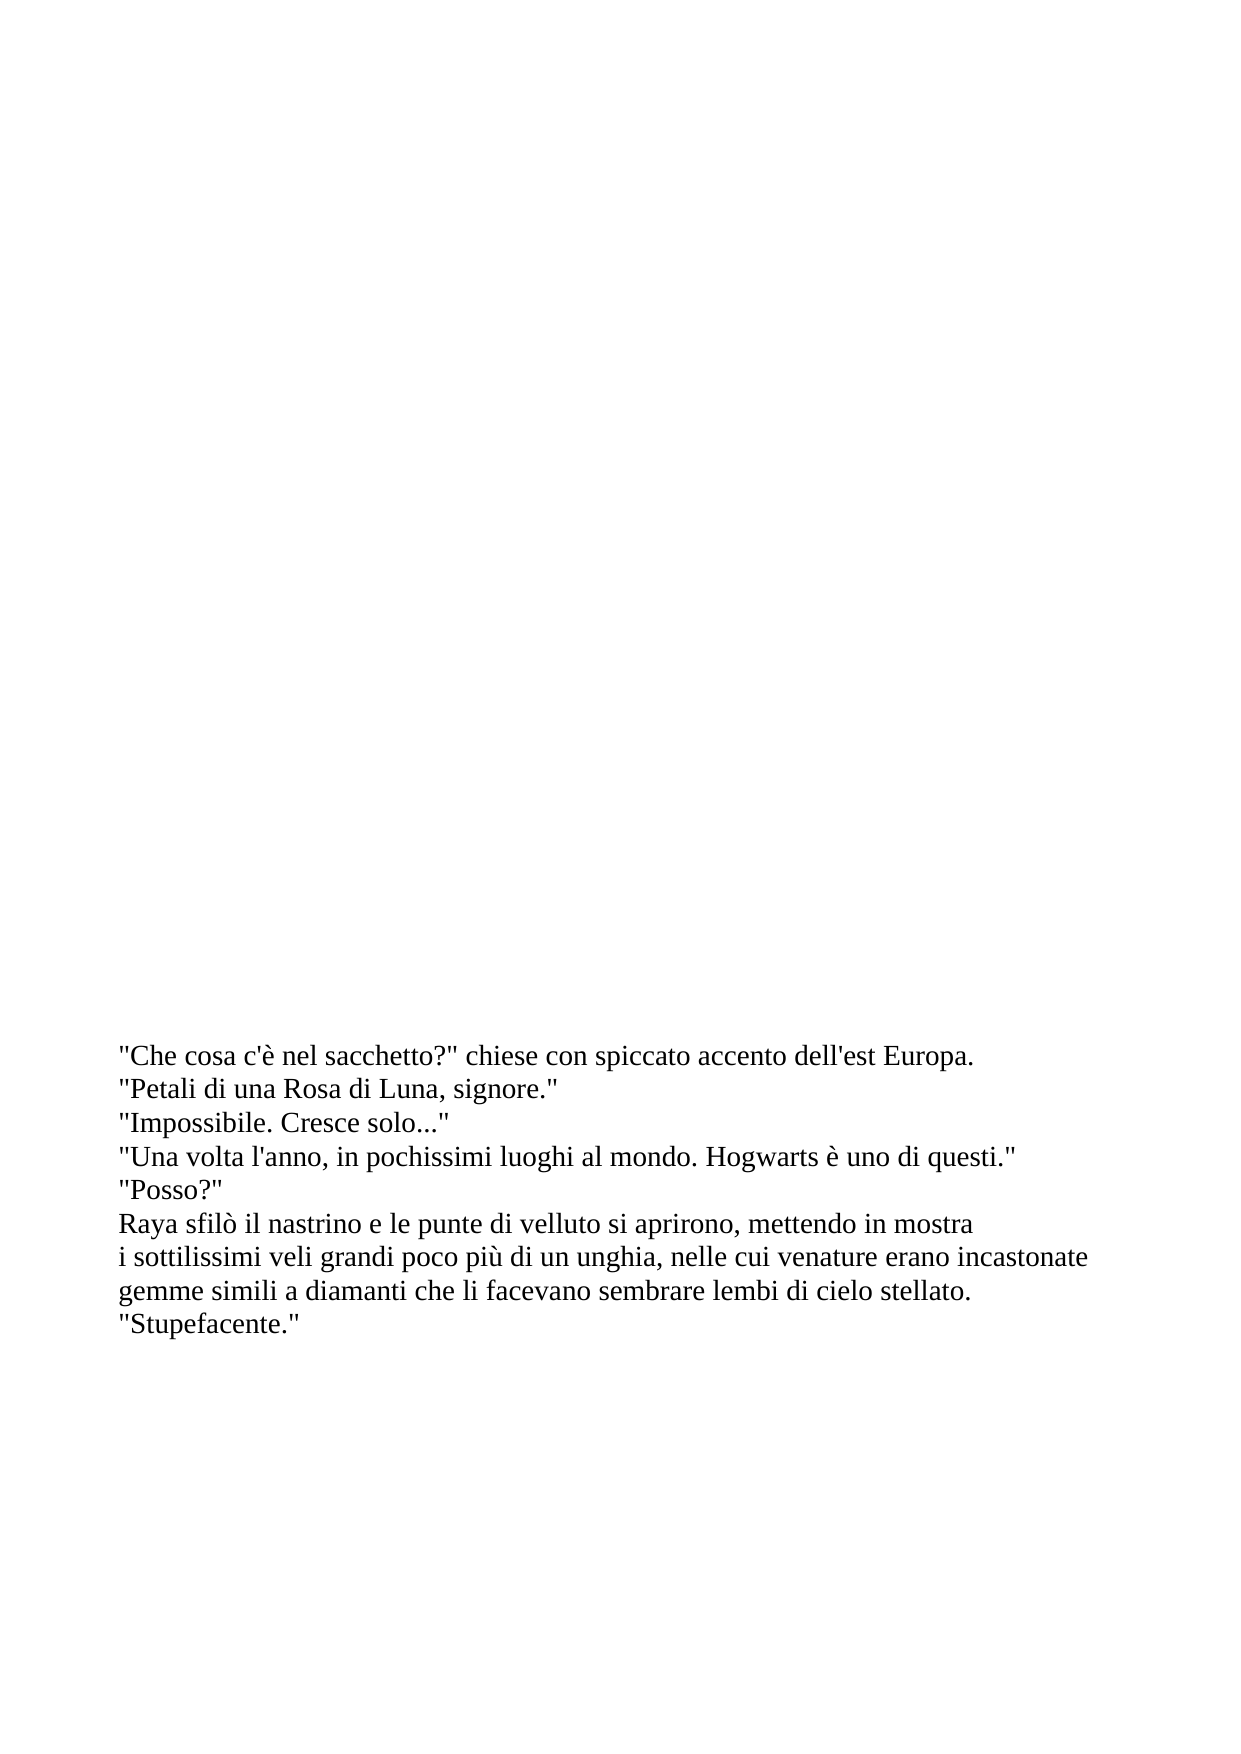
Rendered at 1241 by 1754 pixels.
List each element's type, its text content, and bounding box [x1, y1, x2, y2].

text "Impossibile. Cresce solo..." [118, 1105, 1122, 1139]
text "Che cosa c'è nel sacchetto?" chiese con spiccato accento dell'est Europa. [118, 1038, 1122, 1072]
text Raya sfilò il nastrino e le punte di velluto si aprirono, mettendo in mostra i sottilissimi veli grandi poco più di un unghia, nelle cui venature erano incastonate gemme simili a diamanti che li facevano sembrare lembi di cielo stellato. [118, 1206, 1122, 1306]
text "Stupefacente." [118, 1306, 1122, 1340]
text "Posso?" [118, 1172, 1122, 1206]
text "Una volta l'anno, in pochissimi luoghi al mondo. Hogwarts è uno di questi." [118, 1139, 1122, 1172]
text "Petali di una Rosa di Luna, signore." [118, 1072, 1122, 1105]
